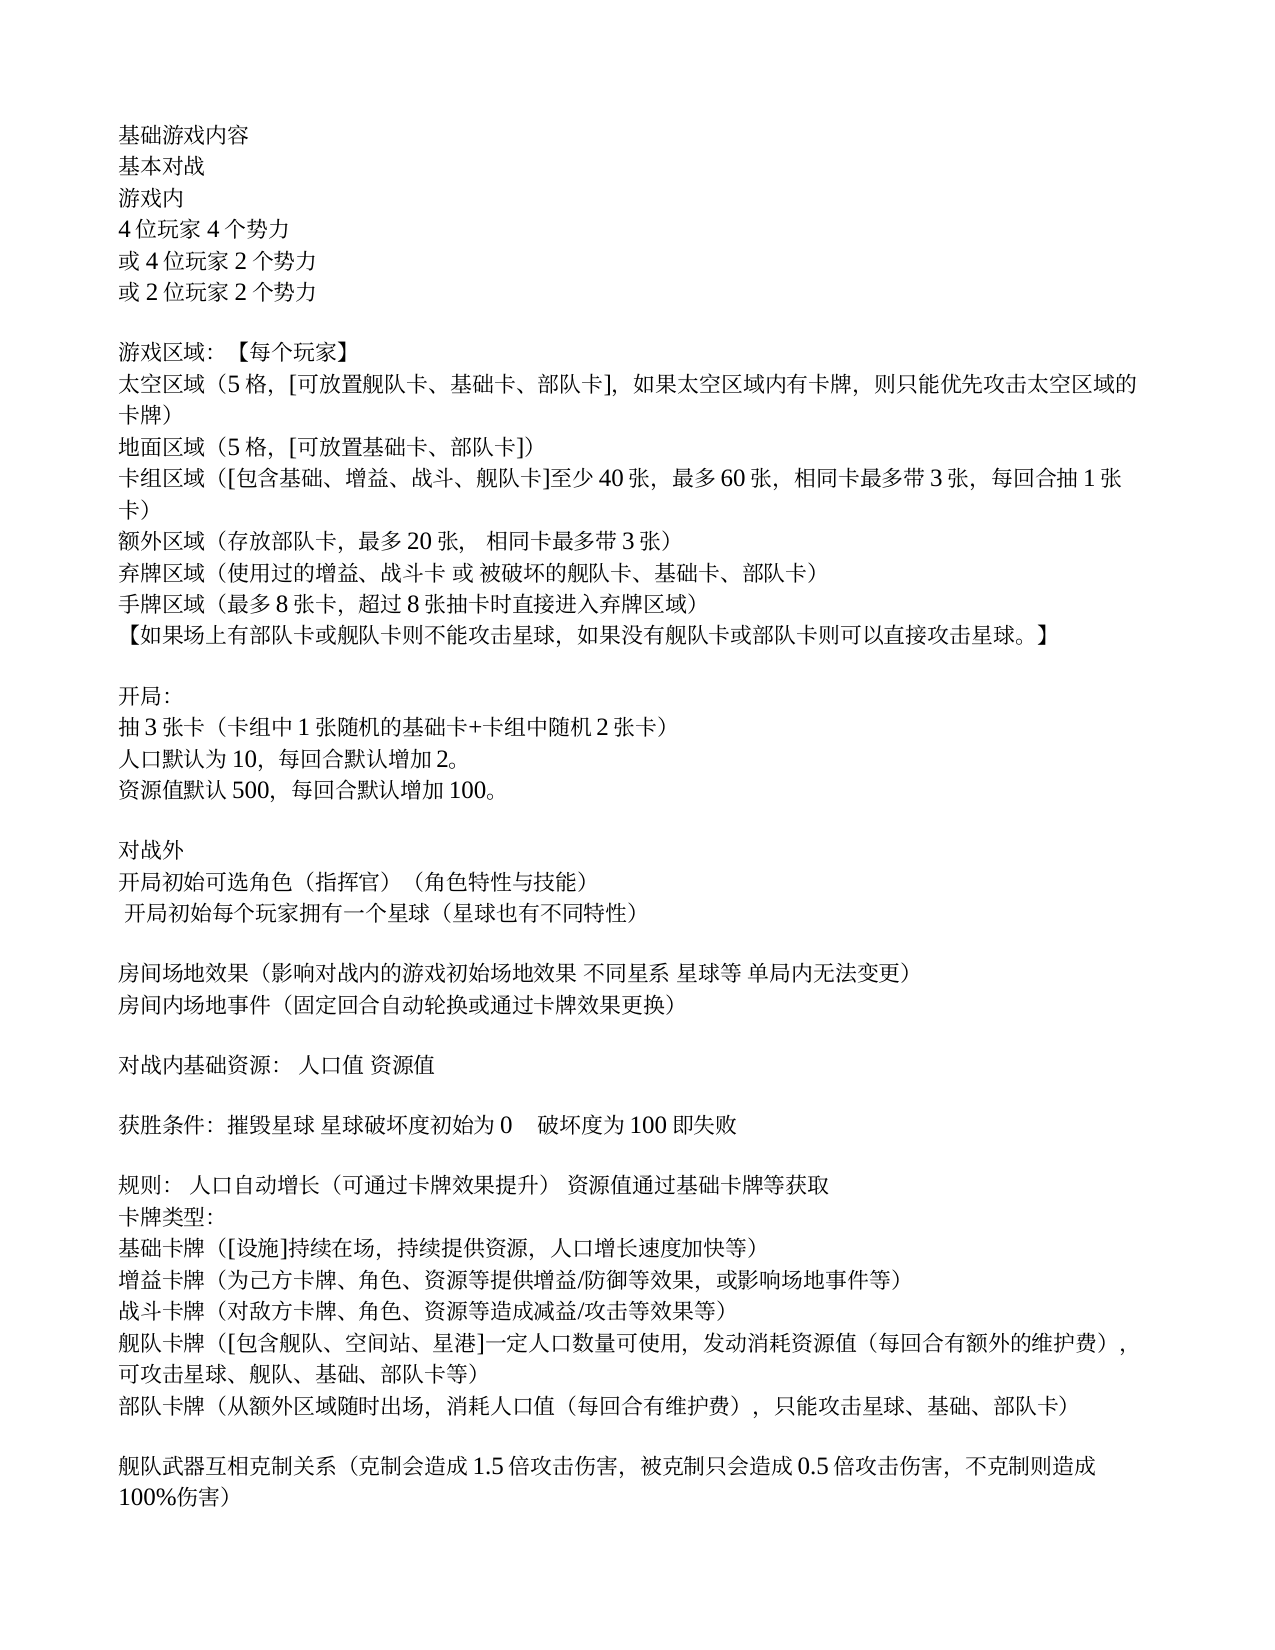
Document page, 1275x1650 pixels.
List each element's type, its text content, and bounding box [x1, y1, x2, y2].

text 获胜条件：摧毁星球 星球破坏度初始为0 破坏度为100即失败 [118, 1108, 1157, 1140]
text 开局初始可选角色（指挥官）（角色特性与技能） [118, 865, 1157, 896]
text 太空区域（5格，[可放置舰队卡、基础卡、部队卡]，如果太空区域内有卡牌，则只能优先攻击太空区域的卡牌） [118, 367, 1157, 430]
text 房间内场地事件（固定回合自动轮换或通过卡牌效果更换） [118, 988, 1157, 1019]
text 战斗卡牌（对敌方卡牌、角色、资源等造成减益/攻击等效果等） [118, 1294, 1157, 1326]
text 【如果场上有部队卡或舰队卡则不能攻击星球，如果没有舰队卡或部队卡则可以直接攻击星球。】 [118, 619, 1157, 650]
text 卡牌类型： [118, 1200, 1157, 1232]
text 资源值默认500，每回合默认增加100。 [118, 773, 1157, 805]
text 基础游戏内容 [118, 118, 1157, 149]
text 或 4位玩家 2个势力 [118, 244, 1157, 275]
text 舰队卡牌（[包含舰队、空间站、星港]一定人口数量可使用，发动消耗资源值（每回合有额外的维护费），可攻击星球、舰队、基础、部队卡等） [118, 1326, 1157, 1389]
text 4位玩家 4个势力 [118, 212, 1157, 244]
text 开局： [118, 679, 1157, 710]
text 舰队武器互相克制关系（克制会造成1.5倍攻击伤害，被克制只会造成0.5倍攻击伤害，不克制则造成100%伤害） [118, 1449, 1157, 1512]
text 人口默认为10，每回合默认增加2。 [118, 742, 1157, 773]
text 增益卡牌（为己方卡牌、角色、资源等提供增益/防御等效果，或影响场地事件等） [118, 1263, 1157, 1294]
text 额外区域（存放部队卡，最多20张， 相同卡最多带3张） [118, 524, 1157, 556]
text 房间场地效果（影响对战内的游戏初始场地效果 不同星系 星球等 单局内无法变更） [118, 957, 1157, 988]
text 基础卡牌（[设施]持续在场，持续提供资源，人口增长速度加快等） [118, 1232, 1157, 1263]
text 抽3张卡（卡组中1张随机的基础卡+卡组中随机2张卡） [118, 710, 1157, 742]
text 对战外 [118, 833, 1157, 865]
text 地面区域（5格，[可放置基础卡、部队卡]） [118, 430, 1157, 461]
text 弃牌区域（使用过的增益、战斗卡 或 被破坏的舰队卡、基础卡、部队卡） [118, 556, 1157, 587]
text 或 2位玩家 2个势力 [118, 275, 1157, 307]
text 开局初始每个玩家拥有一个星球（星球也有不同特性） [118, 896, 1157, 928]
text 规则： 人口自动增长（可通过卡牌效果提升） 资源值通过基础卡牌等获取 [118, 1169, 1157, 1200]
text 游戏内 [118, 181, 1157, 212]
text 手牌区域（最多8张卡，超过8张抽卡时直接进入弃牌区域） [118, 587, 1157, 619]
text 对战内基础资源： 人口值 资源值 [118, 1048, 1157, 1080]
text 基本对战 [118, 149, 1157, 181]
text 游戏区域：【每个玩家】 [118, 336, 1157, 367]
text 部队卡牌（从额外区域随时出场，消耗人口值（每回合有维护费），只能攻击星球、基础、部队卡） [118, 1389, 1157, 1420]
text 卡组区域（[包含基础、增益、战斗、舰队卡]至少40张，最多60张，相同卡最多带3张，每回合抽1张卡） [118, 461, 1157, 524]
